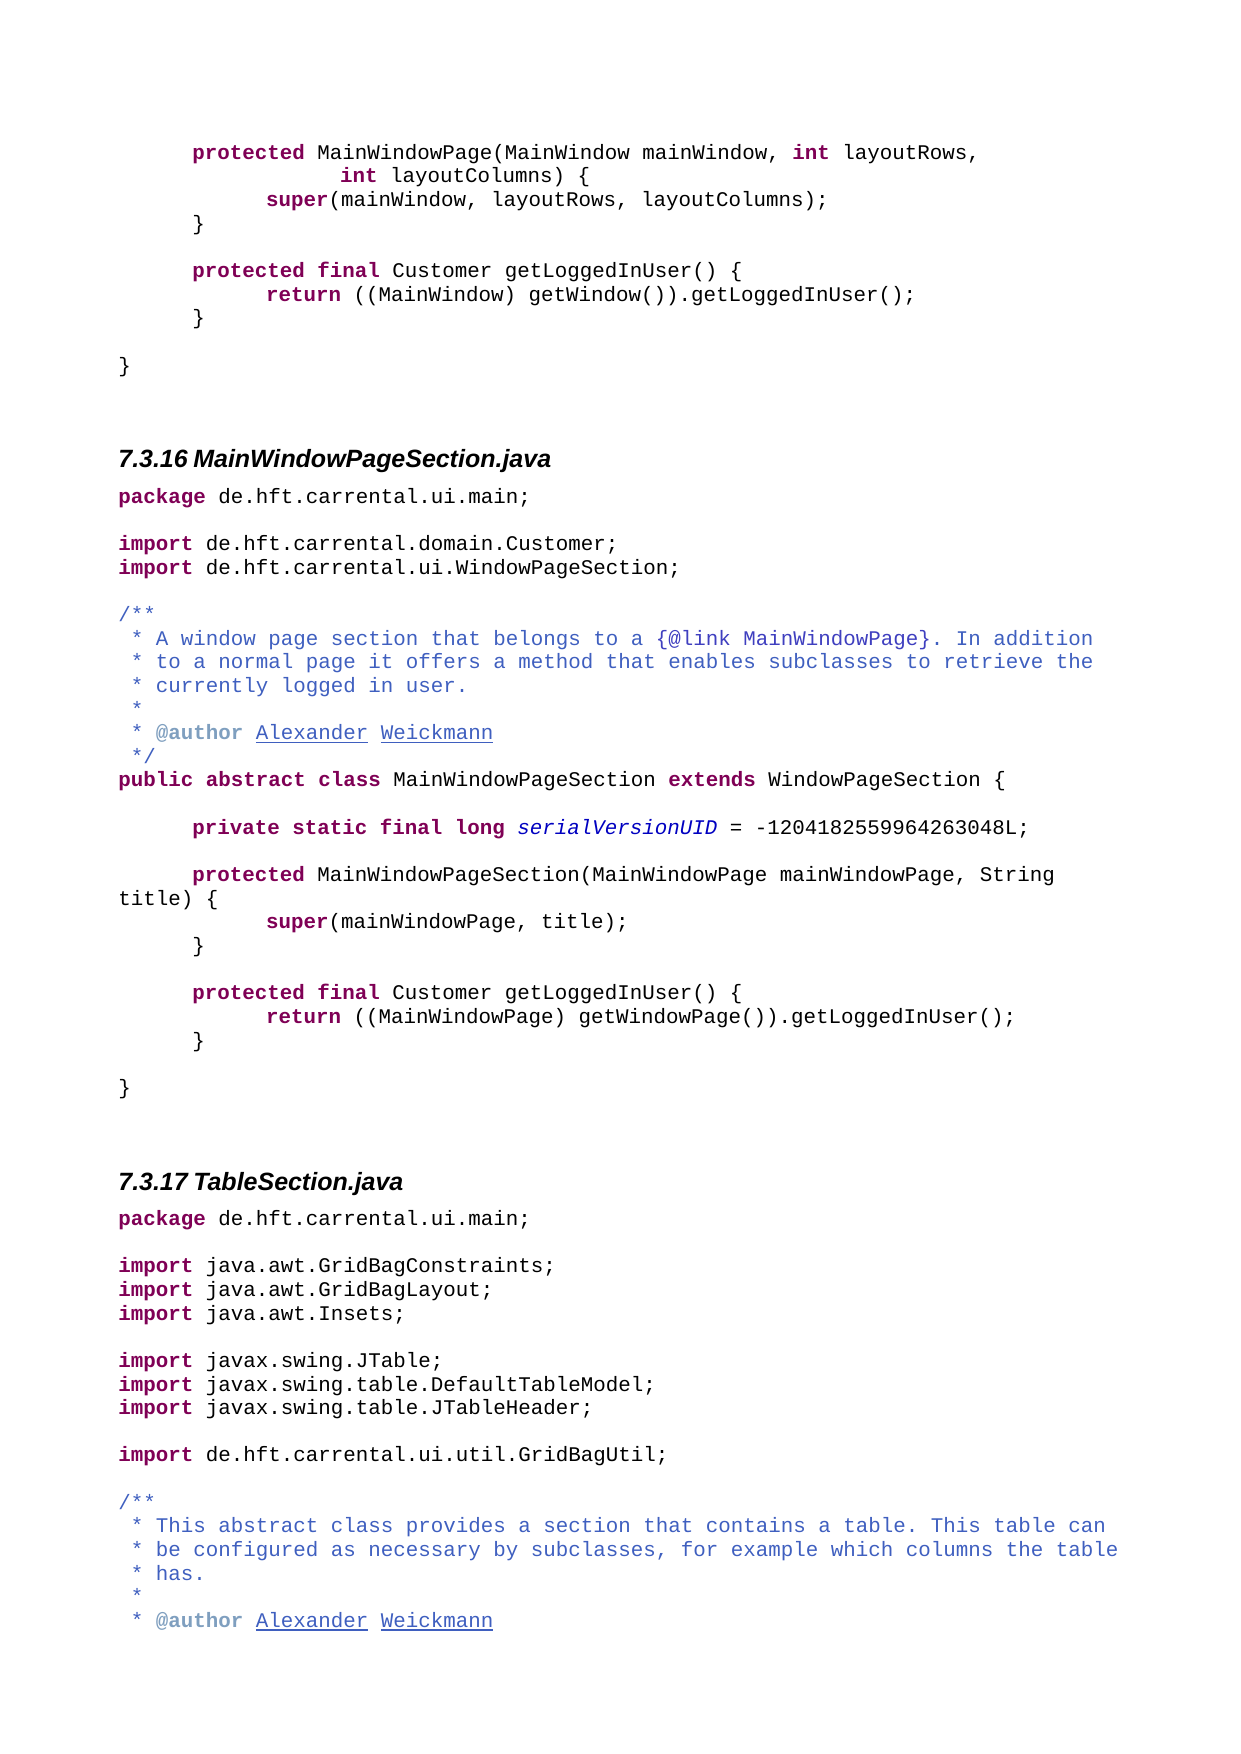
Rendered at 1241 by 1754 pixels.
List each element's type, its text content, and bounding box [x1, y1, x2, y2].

text * currently logged in user. [118, 675, 1122, 698]
text */ [118, 746, 1122, 769]
text * has. [118, 1563, 1122, 1586]
text * @author Alexander Weickmann [118, 722, 1122, 746]
text import de.hft.carrental.ui.util.GridBagUtil; [118, 1444, 1122, 1468]
text package de.hft.carrental.ui.main; [118, 486, 1122, 509]
text super(mainWindow, layoutRows, layoutColumns); [118, 189, 1122, 213]
text import java.awt.GridBagLayout; [118, 1279, 1122, 1303]
text import javax.swing.JTable; [118, 1350, 1122, 1373]
text * [118, 698, 1122, 722]
text } [118, 307, 1122, 331]
text /** [118, 604, 1122, 628]
text import java.awt.GridBagConstraints; [118, 1255, 1122, 1279]
text return ((MainWindow) getWindow()).getLoggedInUser(); [118, 284, 1122, 307]
text import de.hft.carrental.ui.WindowPageSection; [118, 557, 1122, 580]
text super(mainWindowPage, title); [118, 911, 1122, 935]
text * [118, 1586, 1122, 1610]
text protected final Customer getLoggedInUser() { [118, 260, 1122, 284]
text import javax.swing.table.JTableHeader; [118, 1397, 1122, 1421]
text * This abstract class provides a section that contains a table. This table can [118, 1515, 1122, 1539]
text } [118, 1029, 1122, 1053]
text package de.hft.carrental.ui.main; [118, 1208, 1122, 1232]
text return ((MainWindowPage) getWindowPage()).getLoggedInUser(); [118, 1006, 1122, 1029]
text import de.hft.carrental.domain.Customer; [118, 533, 1122, 557]
text } [118, 1077, 1122, 1101]
text int layoutColumns) { [118, 165, 1122, 189]
text protected MainWindowPageSection(MainWindowPage mainWindowPage, String title) { [118, 864, 1122, 911]
subtitle TableSection.java [118, 1167, 1122, 1196]
text } [118, 354, 1122, 378]
text private static final long serialVersionUID = -1204182559964263048L; [118, 817, 1122, 840]
text protected MainWindowPage(MainWindow mainWindow, int layoutRows, [118, 142, 1122, 165]
text * to a normal page it offers a method that enables subclasses to retrieve the [118, 651, 1122, 675]
text /** [118, 1492, 1122, 1515]
text * A window page section that belongs to a {@link MainWindowPage}. In addition [118, 628, 1122, 651]
text } [118, 935, 1122, 959]
text import javax.swing.table.DefaultTableModel; [118, 1373, 1122, 1397]
text * be configured as necessary by subclasses, for example which columns the table [118, 1539, 1122, 1563]
subtitle MainWindowPageSection.java [118, 444, 1122, 473]
text public abstract class MainWindowPageSection extends WindowPageSection { [118, 769, 1122, 793]
text * @author Alexander Weickmann [118, 1610, 1122, 1634]
text protected final Customer getLoggedInUser() { [118, 982, 1122, 1006]
text import java.awt.Insets; [118, 1303, 1122, 1326]
text } [118, 213, 1122, 236]
